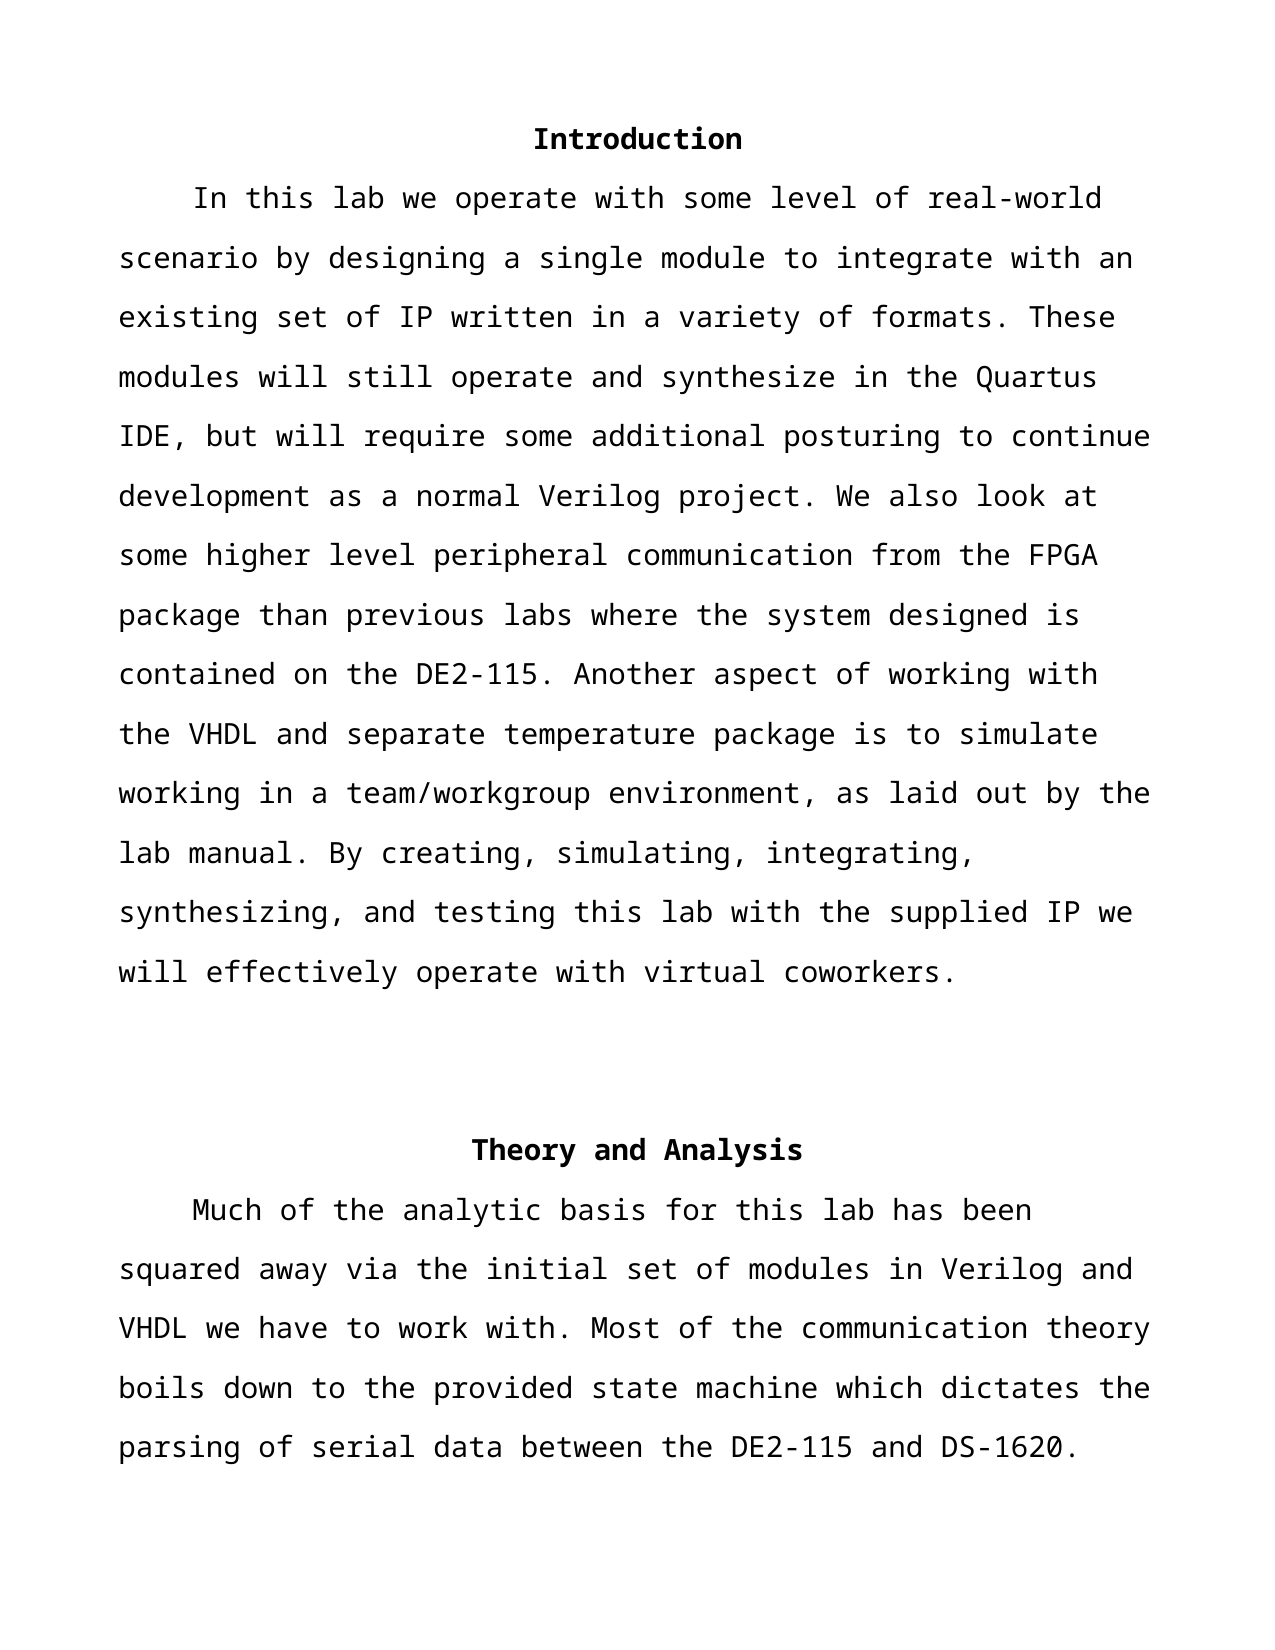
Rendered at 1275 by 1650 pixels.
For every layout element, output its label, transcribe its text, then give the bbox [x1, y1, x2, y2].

text In this lab we operate with some level of real-world scenario by designing a single module to integrate with an existing set of IP written in a variety of formats. These modules will still operate and synthesize in the Quartus IDE, but will require some additional posturing to continue development as a normal Verilog project. We also look at some higher level peripheral communication from the FPGA package than previous labs where the system designed is contained on the DE2-115. Another aspect of working with the VHDL and separate temperature package is to simulate working in a team/workgroup environment, as laid out by the lab manual. By creating, simulating, integrating, synthesizing, and testing this lab with the supplied IP we will effectively operate with virtual coworkers. [118, 178, 1157, 991]
text Theory and Analysis [118, 1129, 1157, 1169]
text Much of the analytic basis for this lab has been squared away via the initial set of modules in Verilog and VHDL we have to work with. Most of the communication theory boils down to the provided state machine which dictates the parsing of serial data between the DE2-115 and DS-1620. [118, 1189, 1157, 1466]
text Introduction [118, 118, 1157, 158]
